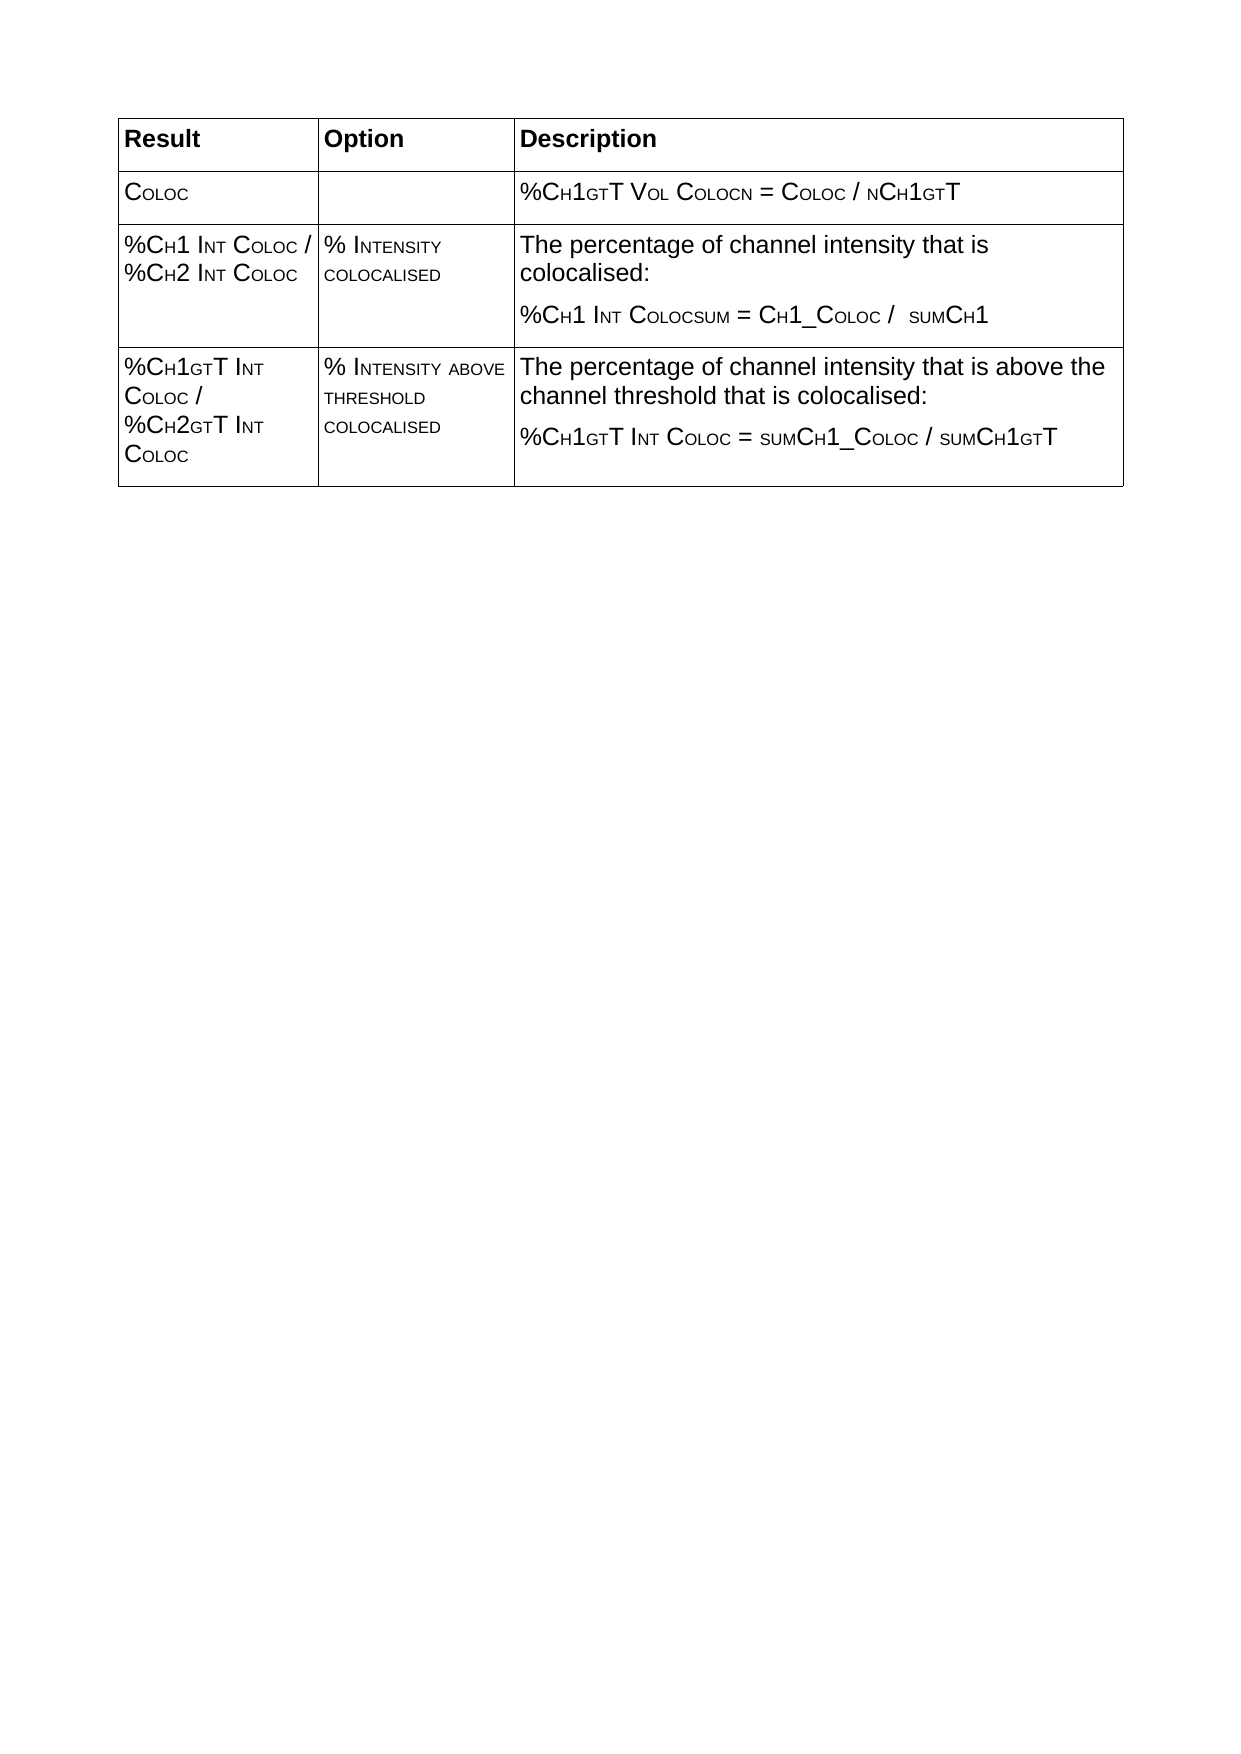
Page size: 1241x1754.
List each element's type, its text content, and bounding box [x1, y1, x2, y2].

table_cell Coloc [119, 172, 318, 224]
table_cell %Ch1 Int Coloc / %Ch2 Int Coloc [119, 225, 318, 347]
table_cell %Ch1gtT Int Coloc / %Ch2gtT Int Coloc [119, 348, 318, 486]
table_cell % Intensity colocalised [319, 225, 514, 347]
table_cell %Ch1gtT Vol Colocn = Coloc / nCh1gtT [515, 172, 1123, 224]
table_header Result [119, 119, 318, 171]
table_cell [319, 172, 514, 224]
table_cell % Intensity above threshold colocalised [319, 348, 514, 486]
table_header Option [319, 119, 514, 171]
table_header Description [515, 119, 1123, 171]
table_cell The percentage of channel intensity that is colocalised: %Ch1 Int Colocsum = Ch1_Coloc / sumCh1 [515, 225, 1123, 347]
table_cell The percentage of channel intensity that is above the channel threshold that is colocalised: %Ch1gtT Int Coloc = sumCh1_Coloc / sumCh1gtT [515, 348, 1123, 486]
